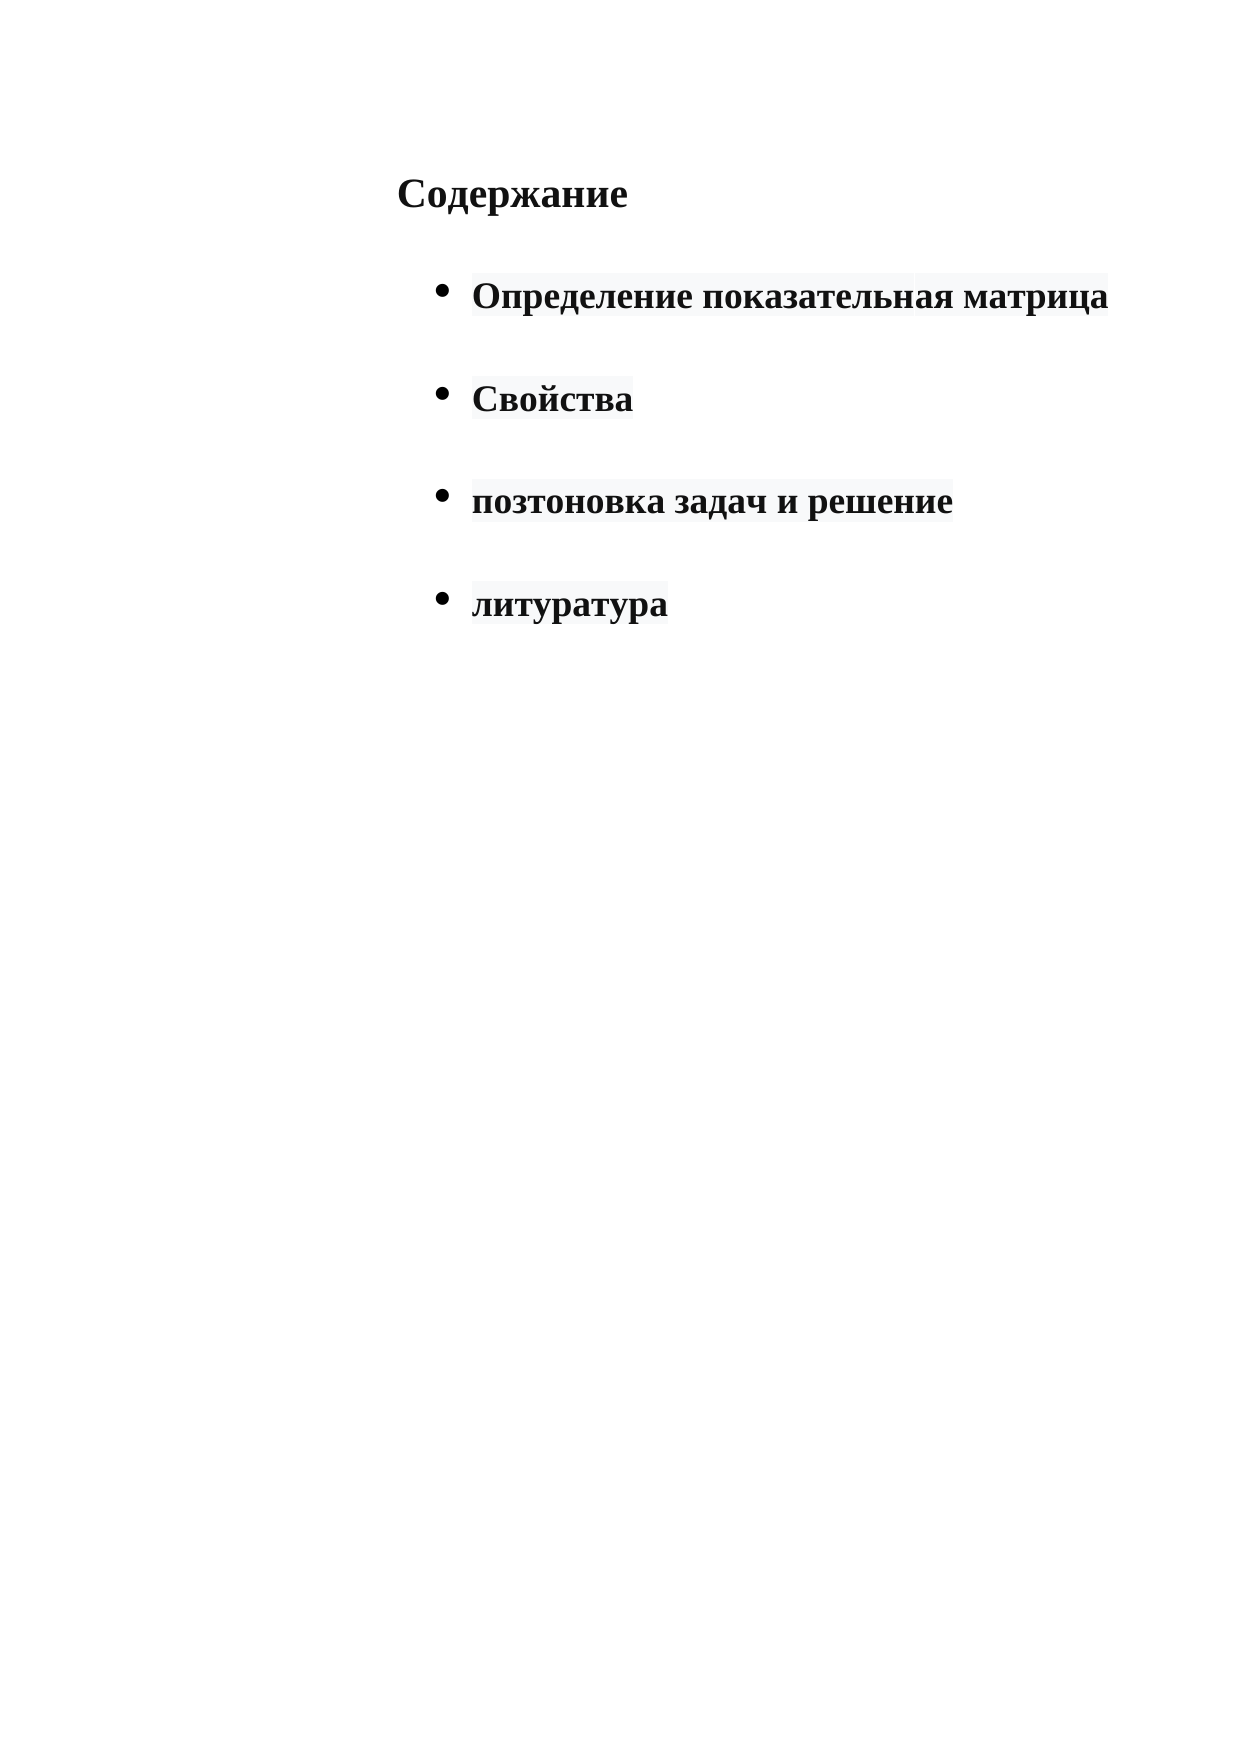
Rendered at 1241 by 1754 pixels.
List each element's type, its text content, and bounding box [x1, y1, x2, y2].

subtitle Определение показательная матрица [434, 273, 1152, 319]
subtitle позтоновка задач и решение [434, 479, 1152, 524]
subtitle Свойства [434, 376, 1152, 422]
subtitle литуратура [434, 581, 1152, 627]
subtitle Содержание [397, 168, 1152, 216]
